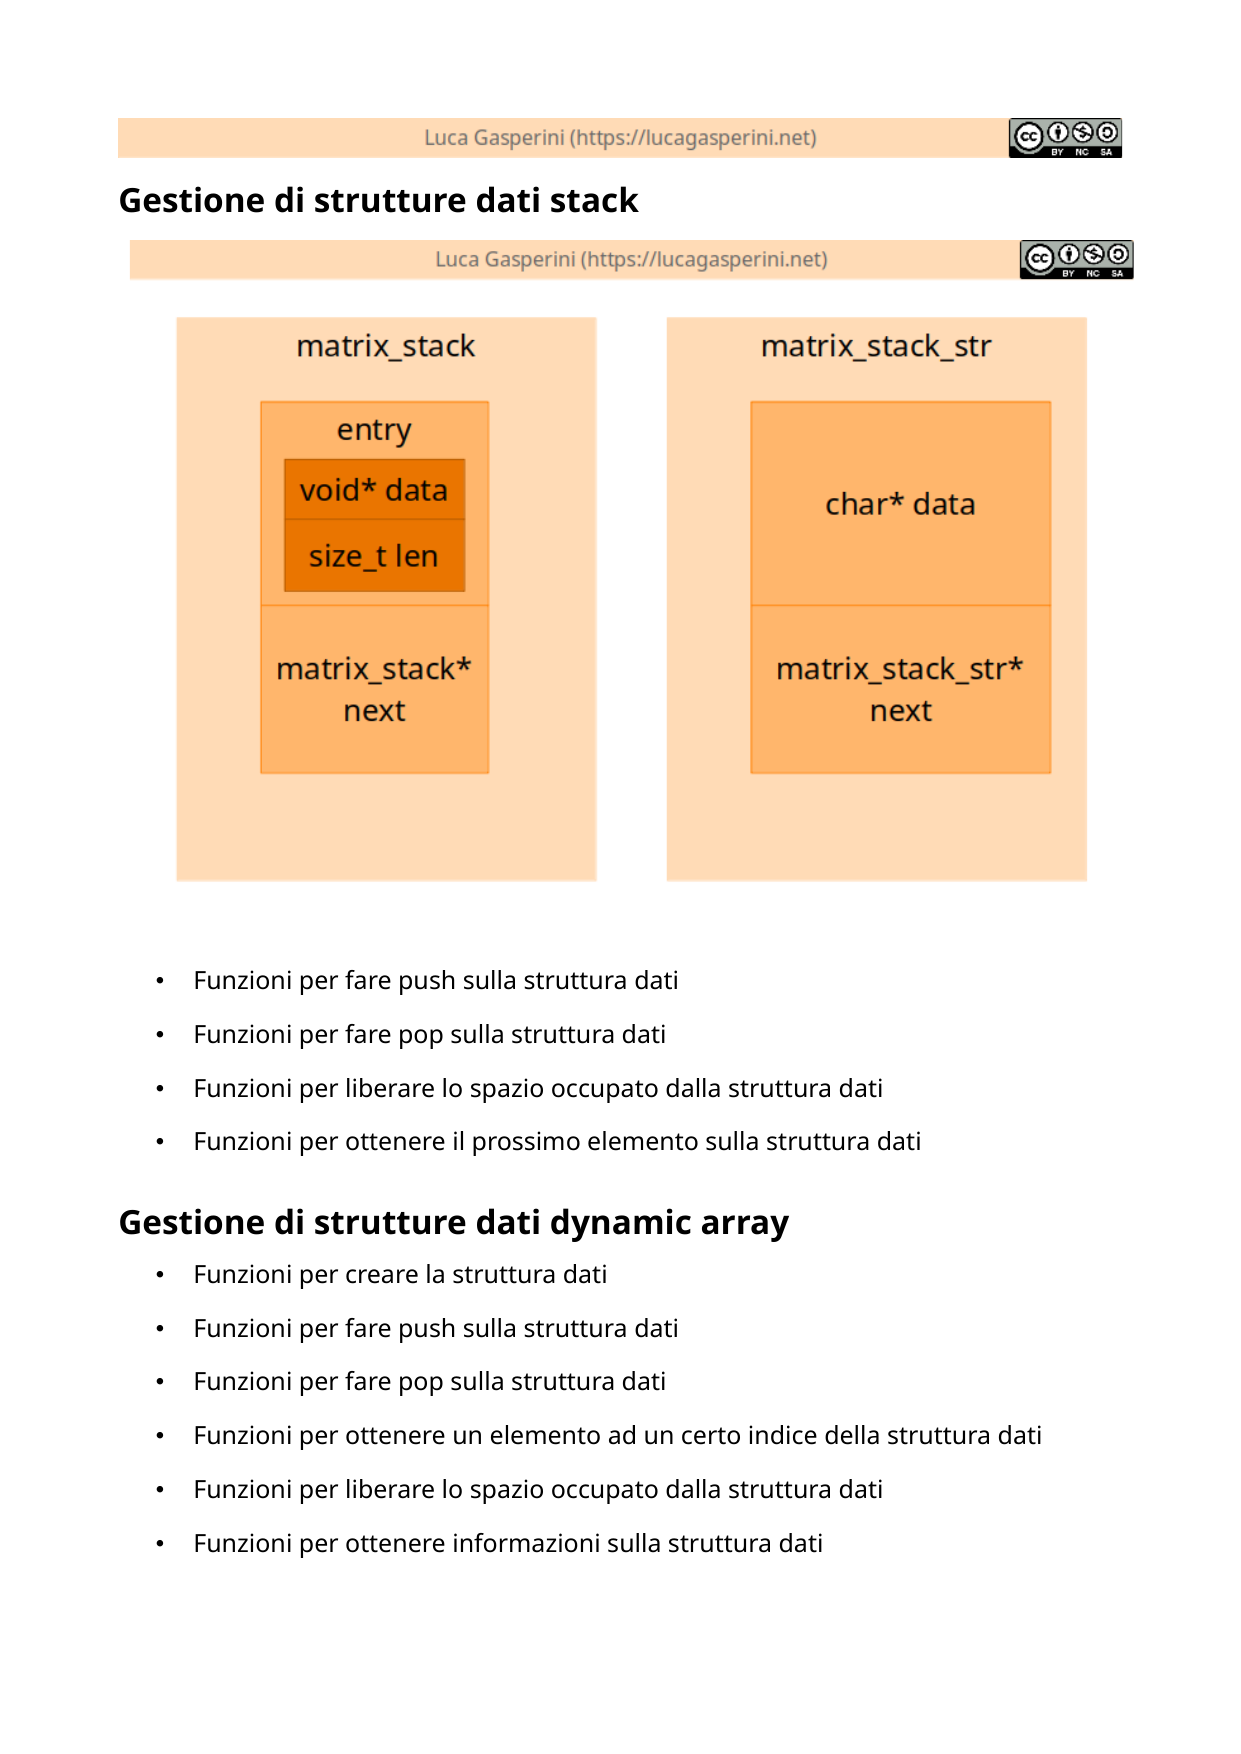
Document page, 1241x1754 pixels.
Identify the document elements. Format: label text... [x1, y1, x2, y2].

picture [118, 118, 1123, 158]
list Funzioni per fare push sulla struttura dati [156, 1310, 1122, 1344]
list Funzioni per fare pop sulla struttura dati [156, 1364, 1122, 1398]
list Funzioni per liberare lo spazio occupato dalla struttura dati [156, 1472, 1122, 1506]
subtitle Gestione di strutture dati stack [118, 176, 1122, 222]
list Funzioni per fare push sulla struttura dati [156, 958, 1122, 997]
list Funzioni per creare la struttura dati [156, 1257, 1122, 1291]
list [156, 234, 1122, 240]
list Funzioni per liberare lo spazio occupato dalla struttura dati [156, 1070, 1122, 1104]
list Funzioni per ottenere un elemento ad un certo indice della struttura dati [156, 1418, 1122, 1452]
subtitle Gestione di strutture dati dynamic array [118, 1199, 1122, 1244]
list Funzioni per ottenere il prossimo elemento sulla struttura dati [156, 1124, 1122, 1158]
picture [129, 240, 1134, 958]
list Funzioni per ottenere informazioni sulla struttura dati [156, 1525, 1122, 1559]
list Funzioni per fare pop sulla struttura dati [156, 1017, 1122, 1051]
